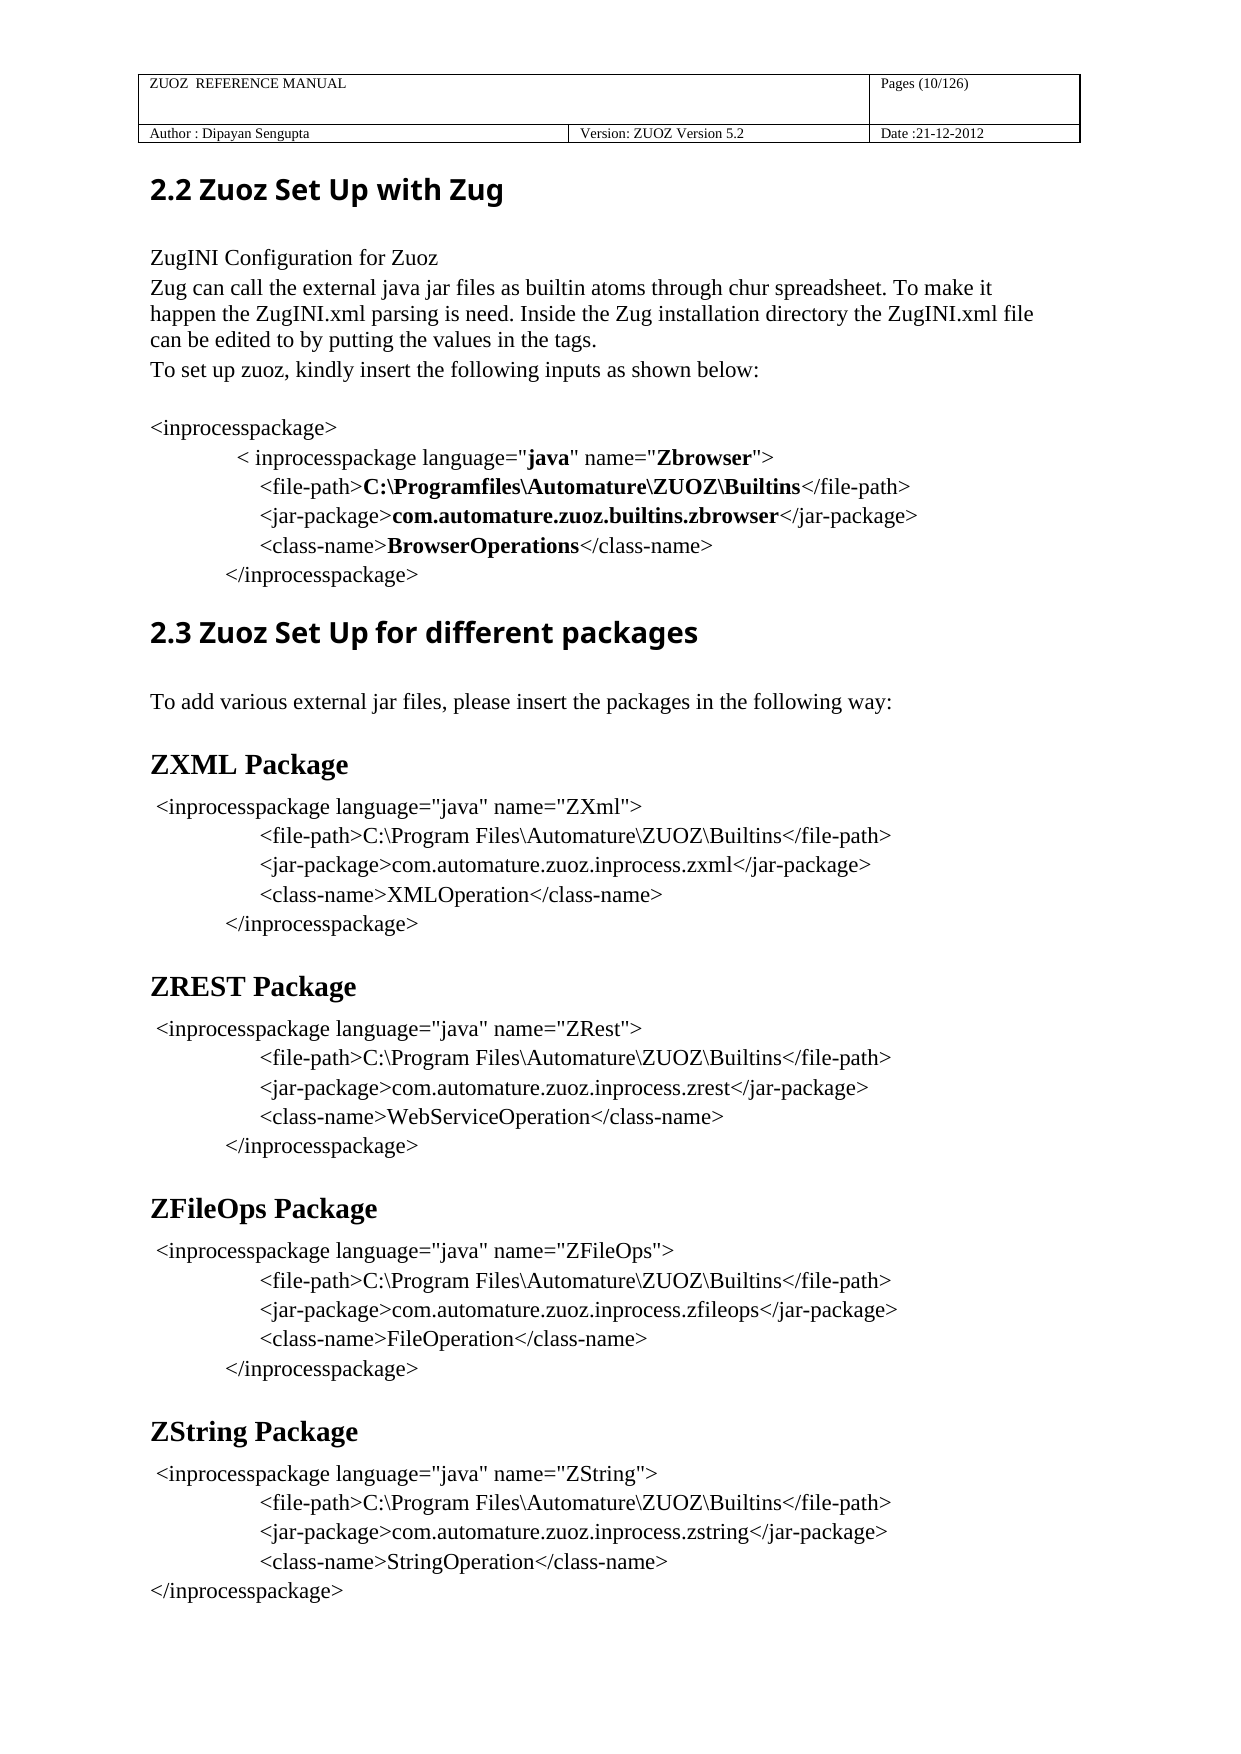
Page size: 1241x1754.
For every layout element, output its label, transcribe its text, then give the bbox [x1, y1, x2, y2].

text <class-name>XMLOperation</class-name> [150, 881, 1050, 907]
text Zug can call the external java jar files as builtin atoms through chur spreadsheet. To make it happen the ZugINI.xml parsing is need. Inside the Zug installation directory the ZugINI.xml file can be edited to by putting the values in the tags. [150, 274, 1050, 353]
text </inprocesspackage> [150, 1577, 1050, 1603]
text ZFileOps Package [150, 1191, 1050, 1225]
text <file-path>C:\Programfiles\Automature\ZUOZ\Builtins</file-path> [150, 473, 1050, 499]
text <inprocesspackage language="java" name="ZXml"> [150, 793, 1050, 819]
text ZString Package [150, 1414, 1050, 1447]
text To set up zuoz, kindly insert the following inputs as shown below: [150, 356, 1050, 382]
text <jar-package>com.automature.zuoz.inprocess.zstring</jar-package> [150, 1518, 1050, 1545]
text ZugINI Configuration for Zuoz [150, 244, 1050, 271]
text <file-path>C:\Program Files\Automature\ZUOZ\Builtins</file-path> [150, 822, 1050, 848]
text </inprocesspackage> [150, 1133, 1050, 1159]
text <jar-package>com.automature.zuoz.inprocess.zfileops</jar-package> [150, 1296, 1050, 1322]
text <jar-package>com.automature.zuoz.builtins.zbrowser</jar-package> [150, 503, 1050, 529]
subtitle 2.2 Zuoz Set Up with Zug [150, 169, 1050, 209]
text <class-name>StringOperation</class-name> [150, 1548, 1050, 1574]
text ZXML Package [150, 747, 1050, 780]
text <inprocesspackage language="java" name="ZFileOps"> [150, 1237, 1050, 1264]
text <file-path>C:\Program Files\Automature\ZUOZ\Builtins</file-path> [150, 1267, 1050, 1293]
text </inprocesspackage> [150, 910, 1050, 937]
text <inprocesspackage> [150, 414, 1050, 441]
subtitle 2.3 Zuoz Set Up for different packages [150, 613, 1050, 652]
text ZREST Package [150, 969, 1050, 1003]
text < inprocesspackage language="java" name="Zbrowser"> [150, 444, 1050, 470]
text <file-path>C:\Program Files\Automature\ZUOZ\Builtins</file-path> [150, 1044, 1050, 1071]
text <inprocesspackage language="java" name="ZRest"> [150, 1015, 1050, 1041]
text <jar-package>com.automature.zuoz.inprocess.zxml</jar-package> [150, 852, 1050, 878]
text <class-name>BrowserOperations</class-name> [150, 532, 1050, 558]
text <class-name>WebServiceOperation</class-name> [150, 1103, 1050, 1129]
text <file-path>C:\Program Files\Automature\ZUOZ\Builtins</file-path> [150, 1489, 1050, 1515]
text To add various external jar files, please insert the packages in the following way: [150, 688, 1050, 714]
text </inprocesspackage> [150, 1355, 1050, 1381]
text </inprocesspackage> [150, 561, 1050, 588]
text <jar-package>com.automature.zuoz.inprocess.zrest</jar-package> [150, 1074, 1050, 1100]
text <inprocesspackage language="java" name="ZString"> [150, 1460, 1050, 1486]
text <class-name>FileOperation</class-name> [150, 1326, 1050, 1352]
